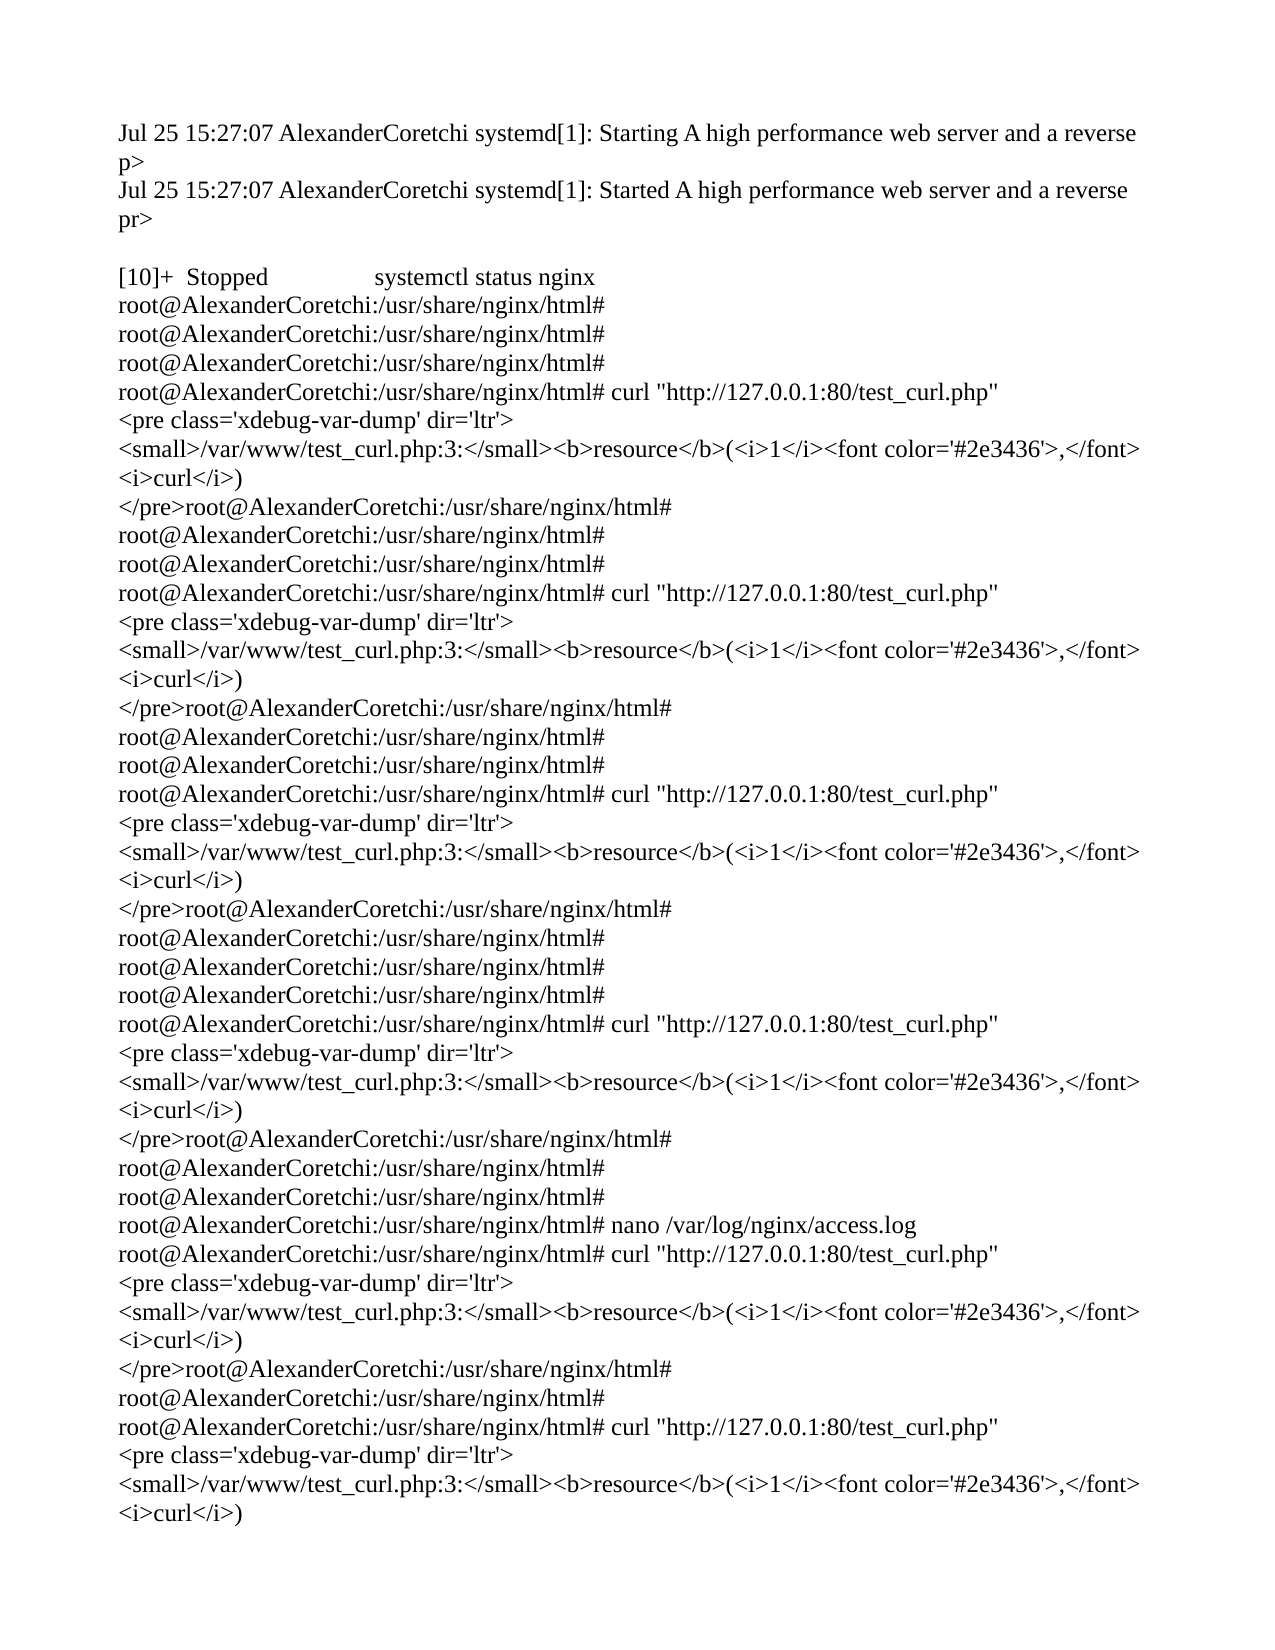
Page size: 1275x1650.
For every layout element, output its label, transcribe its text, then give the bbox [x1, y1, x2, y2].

text root@AlexanderCoretchi:/usr/share/nginx/html# [118, 1182, 1157, 1211]
text <small>/var/www/test_curl.php:3:</small><b>resource</b>(<i>1</i><font color='#2e3436'>,</font> <i>curl</i>) [118, 837, 1157, 894]
text root@AlexanderCoretchi:/usr/share/nginx/html# [118, 923, 1157, 952]
text root@AlexanderCoretchi:/usr/share/nginx/html# [118, 348, 1157, 377]
text root@AlexanderCoretchi:/usr/share/nginx/html# [118, 319, 1157, 348]
text </pre>root@AlexanderCoretchi:/usr/share/nginx/html# [118, 894, 1157, 923]
text root@AlexanderCoretchi:/usr/share/nginx/html# nano /var/log/nginx/access.log [118, 1211, 1157, 1239]
text root@AlexanderCoretchi:/usr/share/nginx/html# curl "http://127.0.0.1:80/test_curl.php" [118, 1412, 1157, 1441]
text <small>/var/www/test_curl.php:3:</small><b>resource</b>(<i>1</i><font color='#2e3436'>,</font> <i>curl</i>) [118, 636, 1157, 693]
text root@AlexanderCoretchi:/usr/share/nginx/html# [118, 952, 1157, 981]
text <small>/var/www/test_curl.php:3:</small><b>resource</b>(<i>1</i><font color='#2e3436'>,</font> <i>curl</i>) [118, 1067, 1157, 1124]
text root@AlexanderCoretchi:/usr/share/nginx/html# curl "http://127.0.0.1:80/test_curl.php" [118, 1009, 1157, 1038]
text [10]+ Stopped systemctl status nginx [118, 262, 1157, 291]
text </pre>root@AlexanderCoretchi:/usr/share/nginx/html# [118, 1124, 1157, 1153]
text root@AlexanderCoretchi:/usr/share/nginx/html# [118, 751, 1157, 779]
text <pre class='xdebug-var-dump' dir='ltr'> [118, 607, 1157, 636]
text <small>/var/www/test_curl.php:3:</small><b>resource</b>(<i>1</i><font color='#2e3436'>,</font> <i>curl</i>) [118, 434, 1157, 492]
text root@AlexanderCoretchi:/usr/share/nginx/html# [118, 521, 1157, 549]
text <pre class='xdebug-var-dump' dir='ltr'> [118, 1038, 1157, 1067]
text <small>/var/www/test_curl.php:3:</small><b>resource</b>(<i>1</i><font color='#2e3436'>,</font> <i>curl</i>) [118, 1297, 1157, 1354]
text Jul 25 15:27:07 AlexanderCoretchi systemd[1]: Starting A high performance web server and a reverse p> [118, 118, 1157, 176]
text root@AlexanderCoretchi:/usr/share/nginx/html# [118, 1383, 1157, 1412]
text <pre class='xdebug-var-dump' dir='ltr'> [118, 1268, 1157, 1297]
text </pre>root@AlexanderCoretchi:/usr/share/nginx/html# [118, 693, 1157, 722]
text root@AlexanderCoretchi:/usr/share/nginx/html# curl "http://127.0.0.1:80/test_curl.php" [118, 578, 1157, 607]
text <pre class='xdebug-var-dump' dir='ltr'> [118, 406, 1157, 434]
text root@AlexanderCoretchi:/usr/share/nginx/html# [118, 291, 1157, 319]
text root@AlexanderCoretchi:/usr/share/nginx/html# [118, 549, 1157, 578]
text <small>/var/www/test_curl.php:3:</small><b>resource</b>(<i>1</i><font color='#2e3436'>,</font> <i>curl</i>) [118, 1469, 1157, 1527]
text root@AlexanderCoretchi:/usr/share/nginx/html# [118, 1153, 1157, 1182]
text root@AlexanderCoretchi:/usr/share/nginx/html# curl "http://127.0.0.1:80/test_curl.php" [118, 1239, 1157, 1268]
text </pre>root@AlexanderCoretchi:/usr/share/nginx/html# [118, 1354, 1157, 1383]
text </pre>root@AlexanderCoretchi:/usr/share/nginx/html# [118, 492, 1157, 521]
text root@AlexanderCoretchi:/usr/share/nginx/html# [118, 981, 1157, 1009]
text <pre class='xdebug-var-dump' dir='ltr'> [118, 1441, 1157, 1469]
text root@AlexanderCoretchi:/usr/share/nginx/html# [118, 722, 1157, 751]
text root@AlexanderCoretchi:/usr/share/nginx/html# curl "http://127.0.0.1:80/test_curl.php" [118, 779, 1157, 808]
text <pre class='xdebug-var-dump' dir='ltr'> [118, 808, 1157, 837]
text Jul 25 15:27:07 AlexanderCoretchi systemd[1]: Started A high performance web server and a reverse pr> [118, 176, 1157, 233]
text root@AlexanderCoretchi:/usr/share/nginx/html# curl "http://127.0.0.1:80/test_curl.php" [118, 377, 1157, 406]
